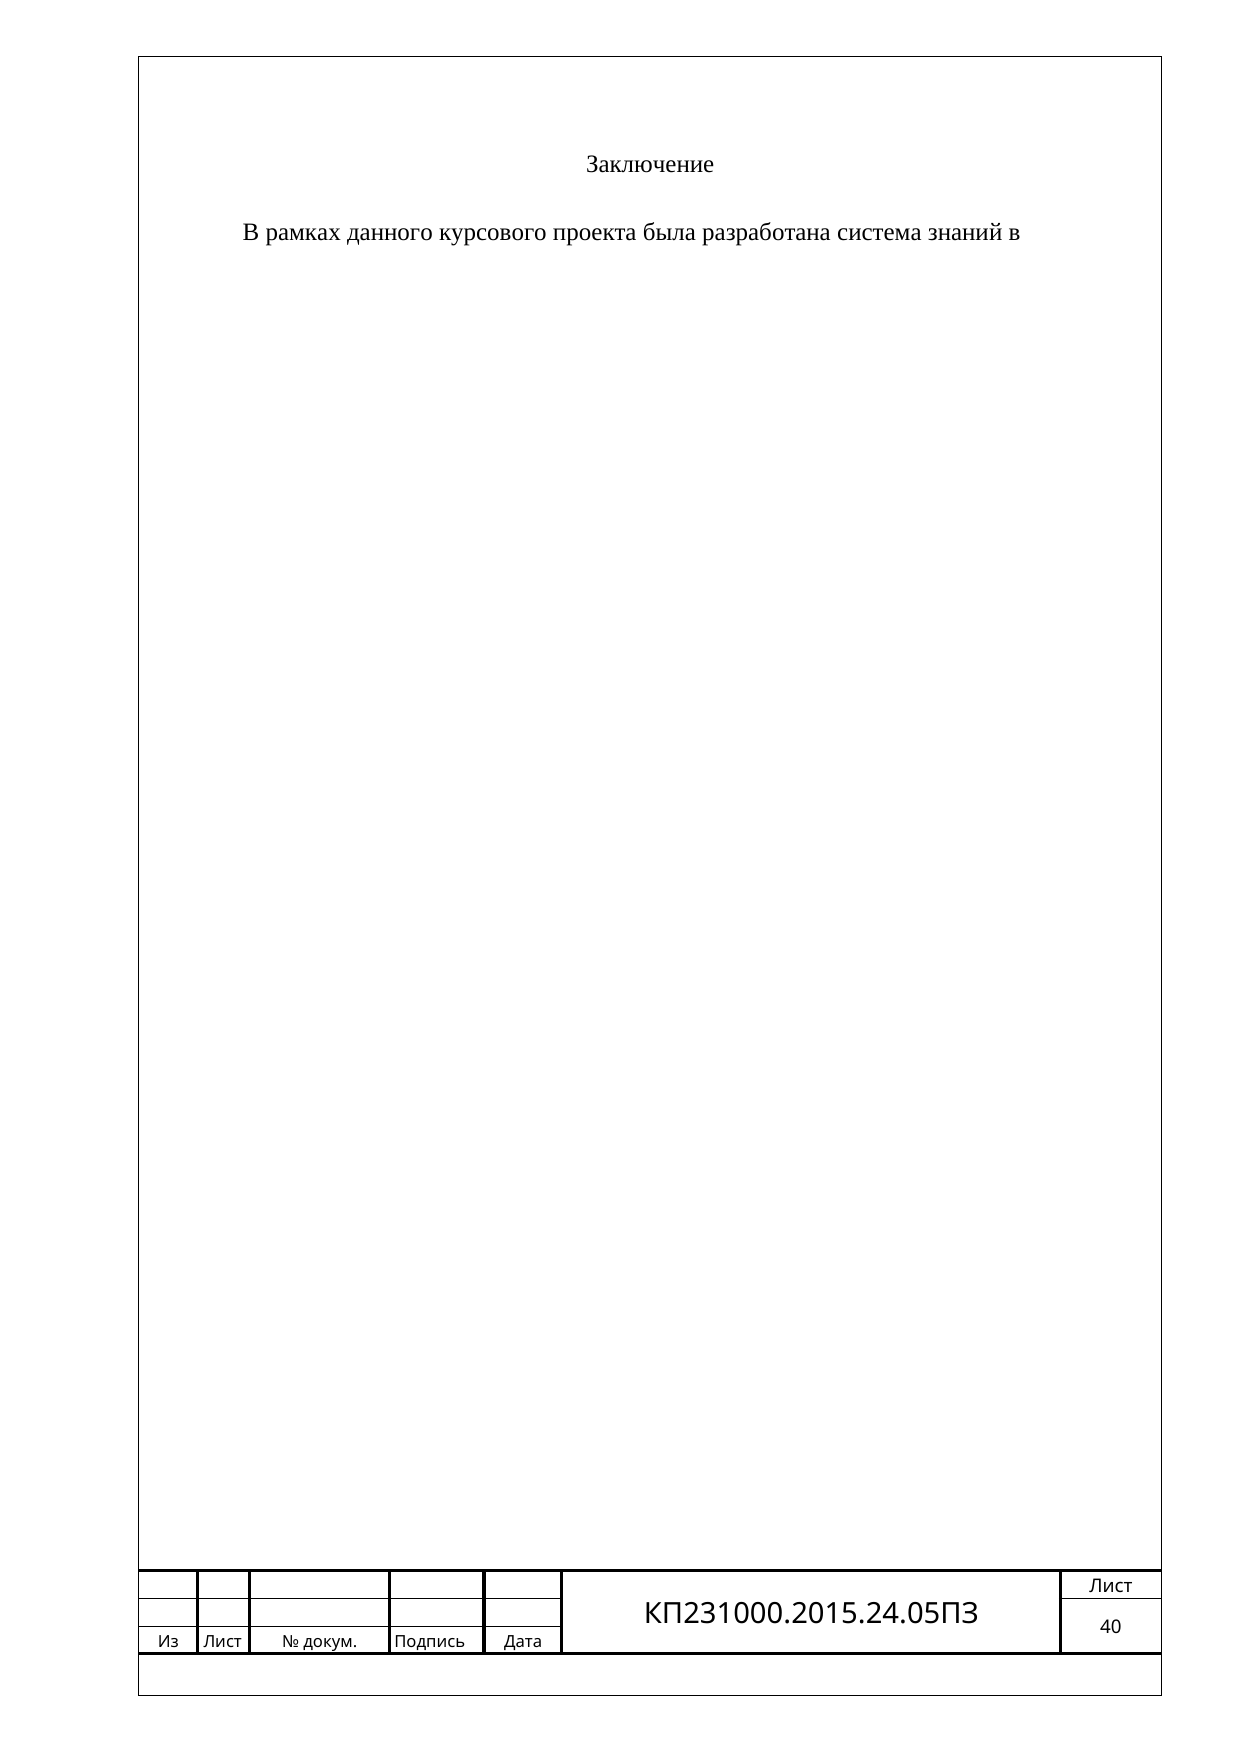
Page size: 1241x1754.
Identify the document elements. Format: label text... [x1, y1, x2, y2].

subtitle Заключение [168, 149, 1132, 178]
text В рамках данного курсового проекта была разработана система знаний в [168, 217, 1132, 246]
